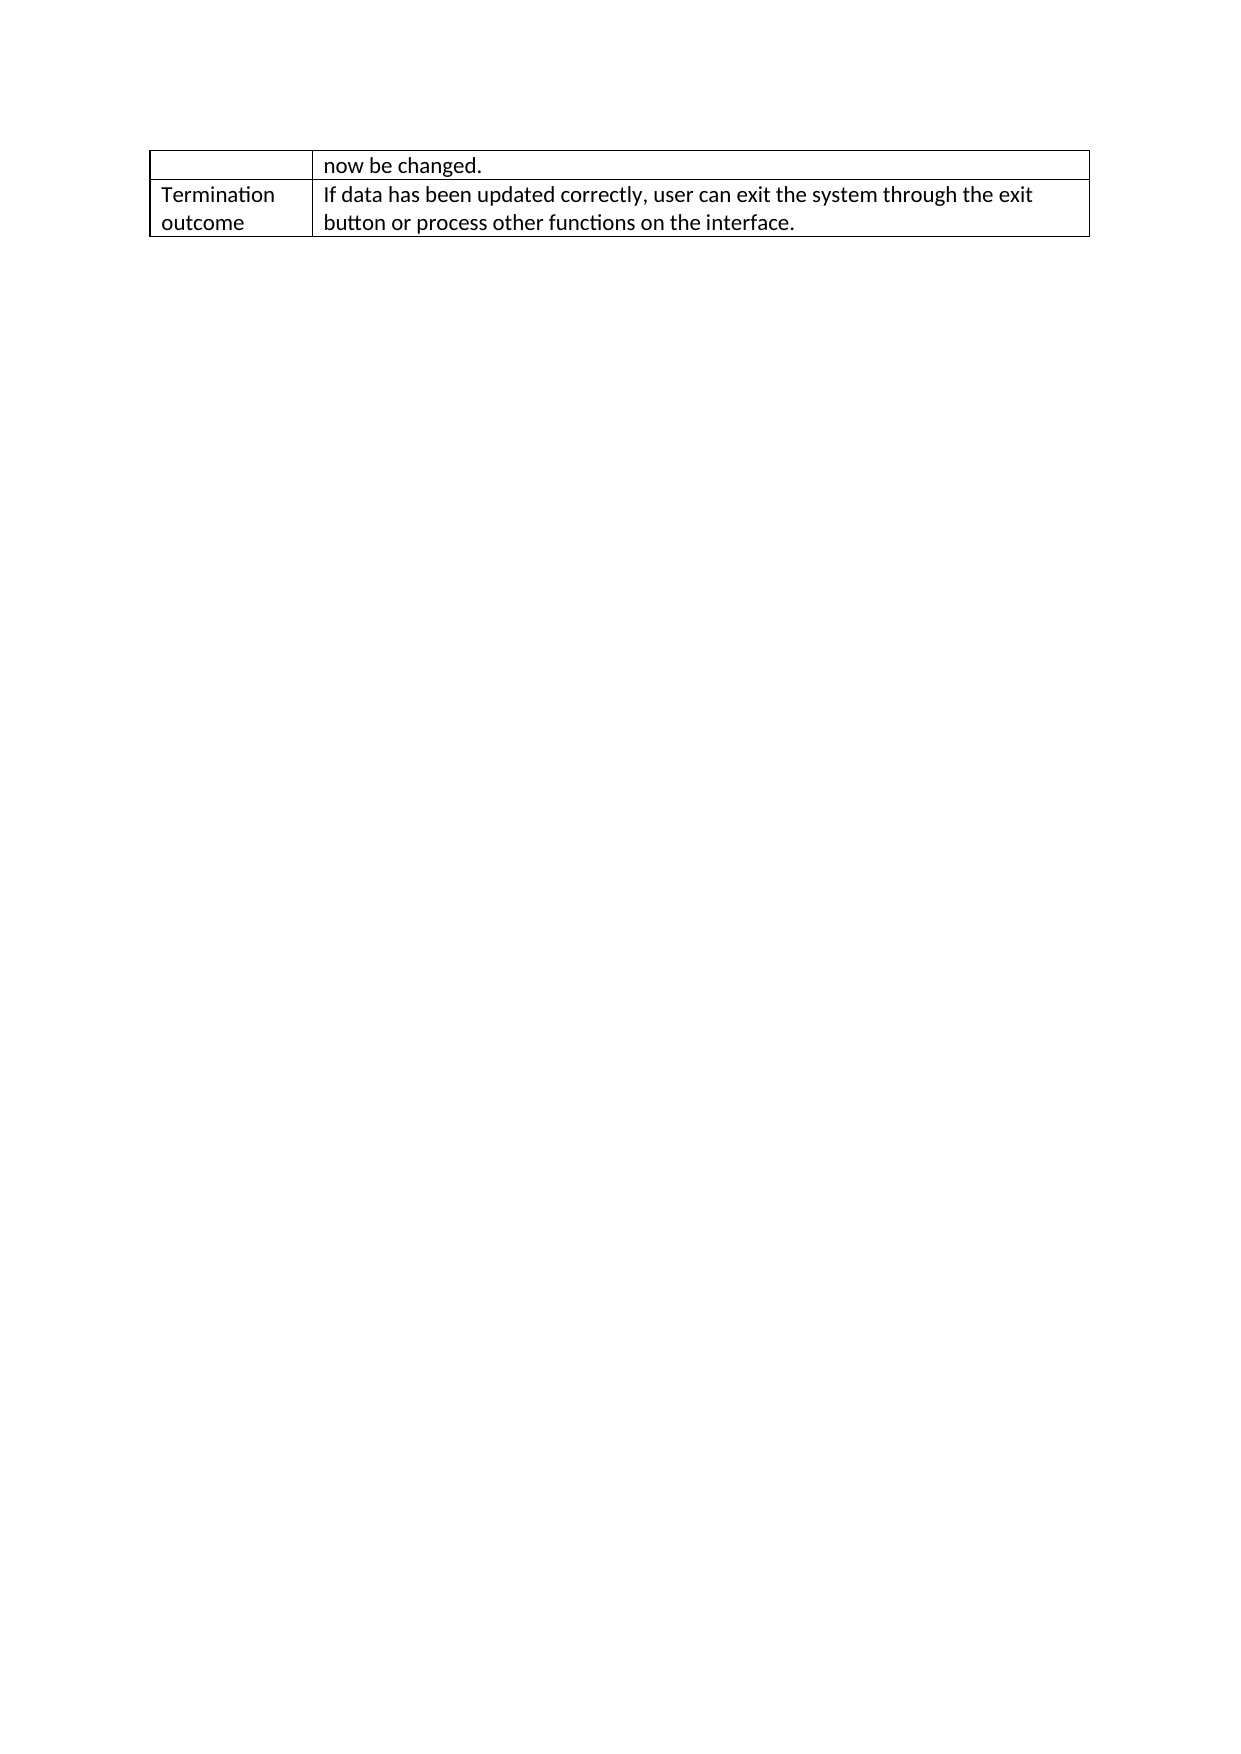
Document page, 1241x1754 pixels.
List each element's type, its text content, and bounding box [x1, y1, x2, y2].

table_cell Termination outcome [151, 180, 312, 236]
table_cell [151, 151, 312, 179]
table_cell now be changed. [313, 151, 1089, 179]
table_cell If data has been updated correctly, user can exit the system through the exit button or process other functions on the interface. [313, 180, 1089, 236]
